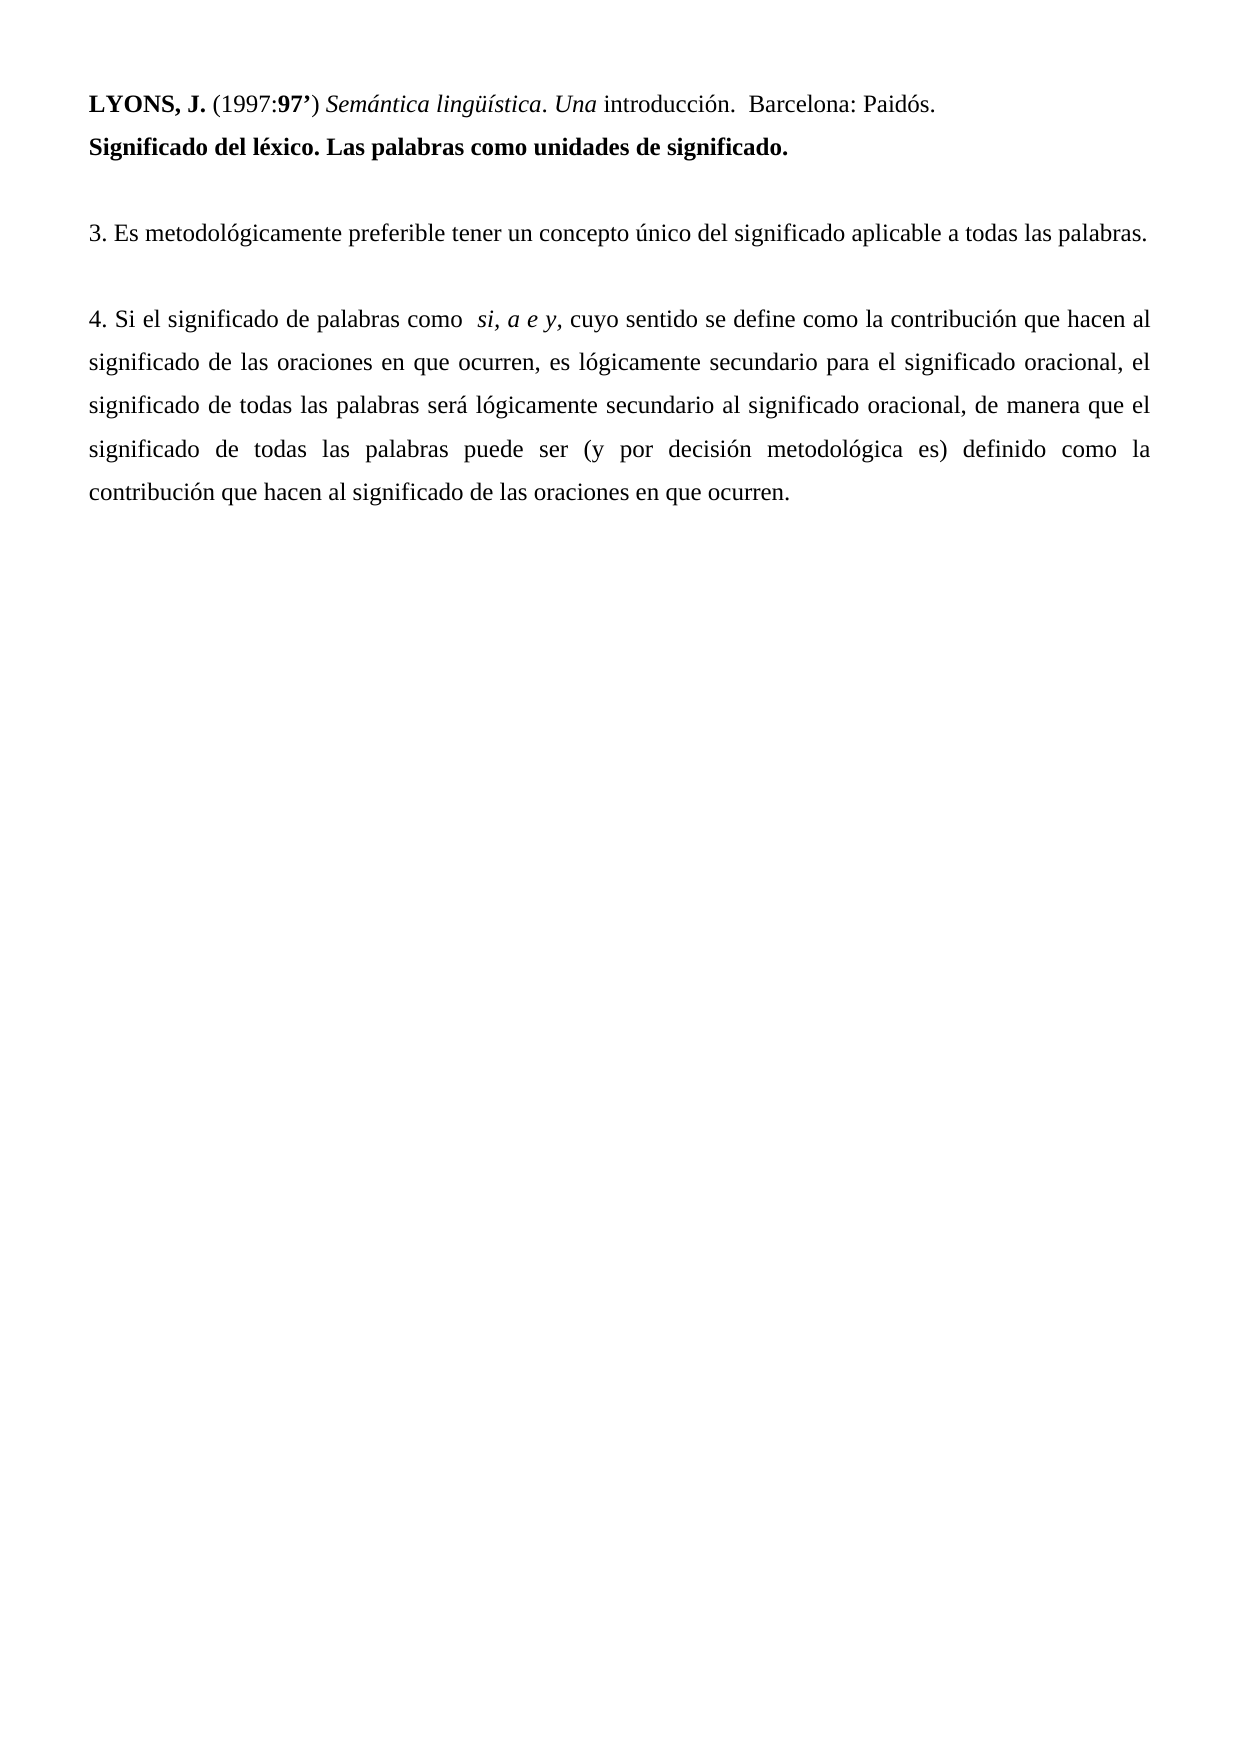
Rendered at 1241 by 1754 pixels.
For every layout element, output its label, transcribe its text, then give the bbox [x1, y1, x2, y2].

text 3. Es metodológicamente preferible tener un concepto único del significado aplicable a todas las palabras. [89, 218, 1152, 247]
text LYONS, J. (1997:97’) Semántica lingüística. Una introducción. Barcelona: Paidós. [89, 89, 1152, 117]
text 4. Si el significado de palabras como si, a e y, cuyo sentido se define como la contribución que hacen al significado de las oraciones en que ocurren, es lógicamente secundario para el significado oracional, el significado de todas las palabras será lógicamente secundario al significado oracional, de manera que el significado de todas las palabras puede ser (y por decisión metodológica es) definido como la contribución que hacen al significado de las oraciones en que ocurren. [89, 304, 1152, 506]
text Significado del léxico. Las palabras como unidades de significado. [89, 132, 1152, 161]
